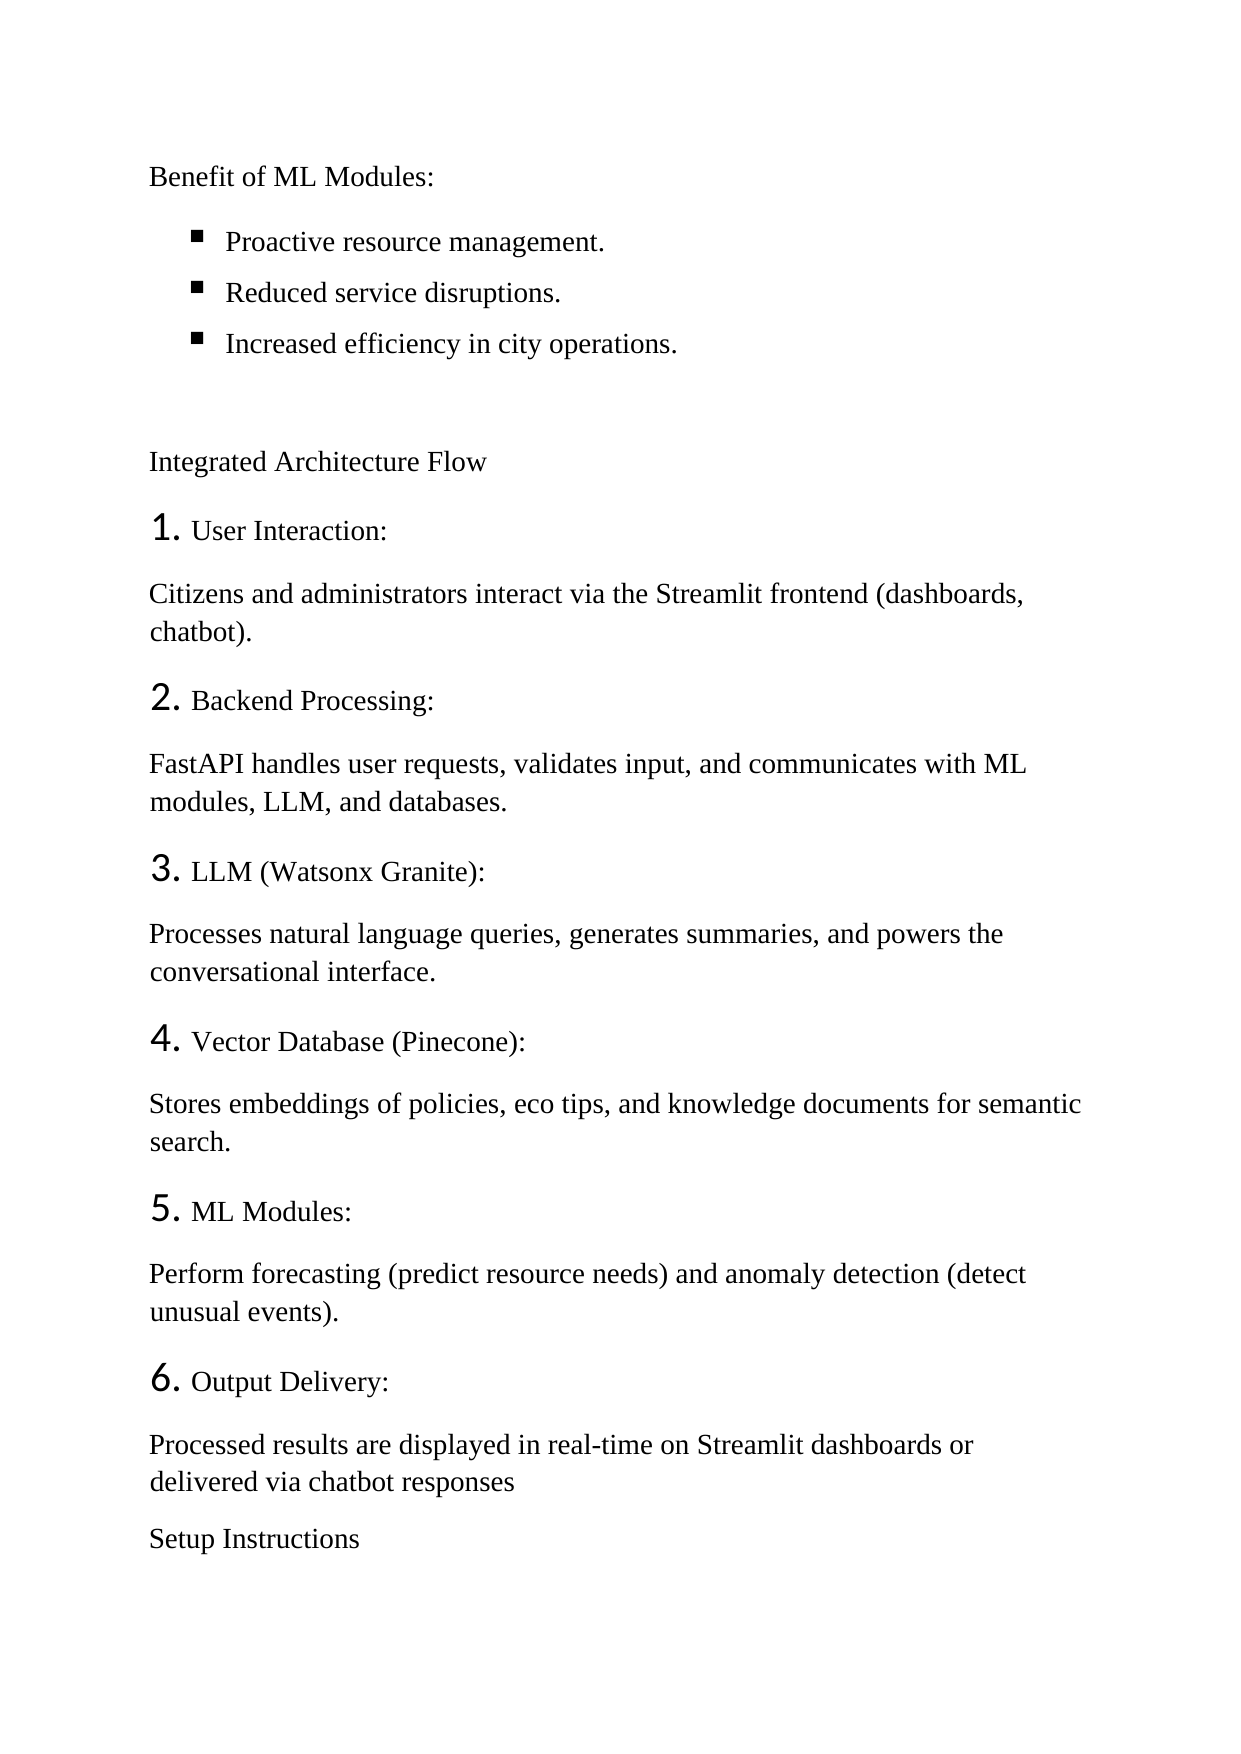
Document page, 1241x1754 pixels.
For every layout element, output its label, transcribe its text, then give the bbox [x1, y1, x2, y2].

text Processes natural language queries, generates summaries, and powers the conversational interface. [148, 916, 1089, 988]
list Reduced service disruptions. [187, 273, 1089, 311]
list User Interaction: [150, 500, 1089, 551]
list Proactive resource management. [187, 222, 1089, 260]
text Perform forecasting (predict resource needs) and anomaly detection (detect unusual events). [148, 1257, 1089, 1328]
list LLM (Watsonx Granite): [150, 841, 1089, 891]
text Benefit of ML Modules: [148, 159, 1089, 192]
text Processed results are displayed in real-time on Streamlit dashboards or delivered via chatbot responses [148, 1427, 1089, 1498]
text Stores embeddings of policies, eco tips, and knowledge documents for semantic search. [148, 1087, 1089, 1158]
list ML Modules: [150, 1181, 1089, 1232]
list Vector Database (Pinecone): [150, 1011, 1089, 1061]
text FastAPI handles user requests, validates input, and communicates with ML modules, LLM, and databases. [148, 746, 1089, 818]
list Output Delivery: [150, 1351, 1089, 1402]
text Integrated Architecture Flow [148, 444, 1089, 477]
list Increased efficiency in city operations. [187, 325, 1089, 363]
list Backend Processing: [150, 670, 1089, 721]
text Setup Instructions [148, 1521, 1089, 1554]
text Citizens and administrators interact via the Streamlit frontend (dashboards, chatbot). [148, 576, 1089, 648]
